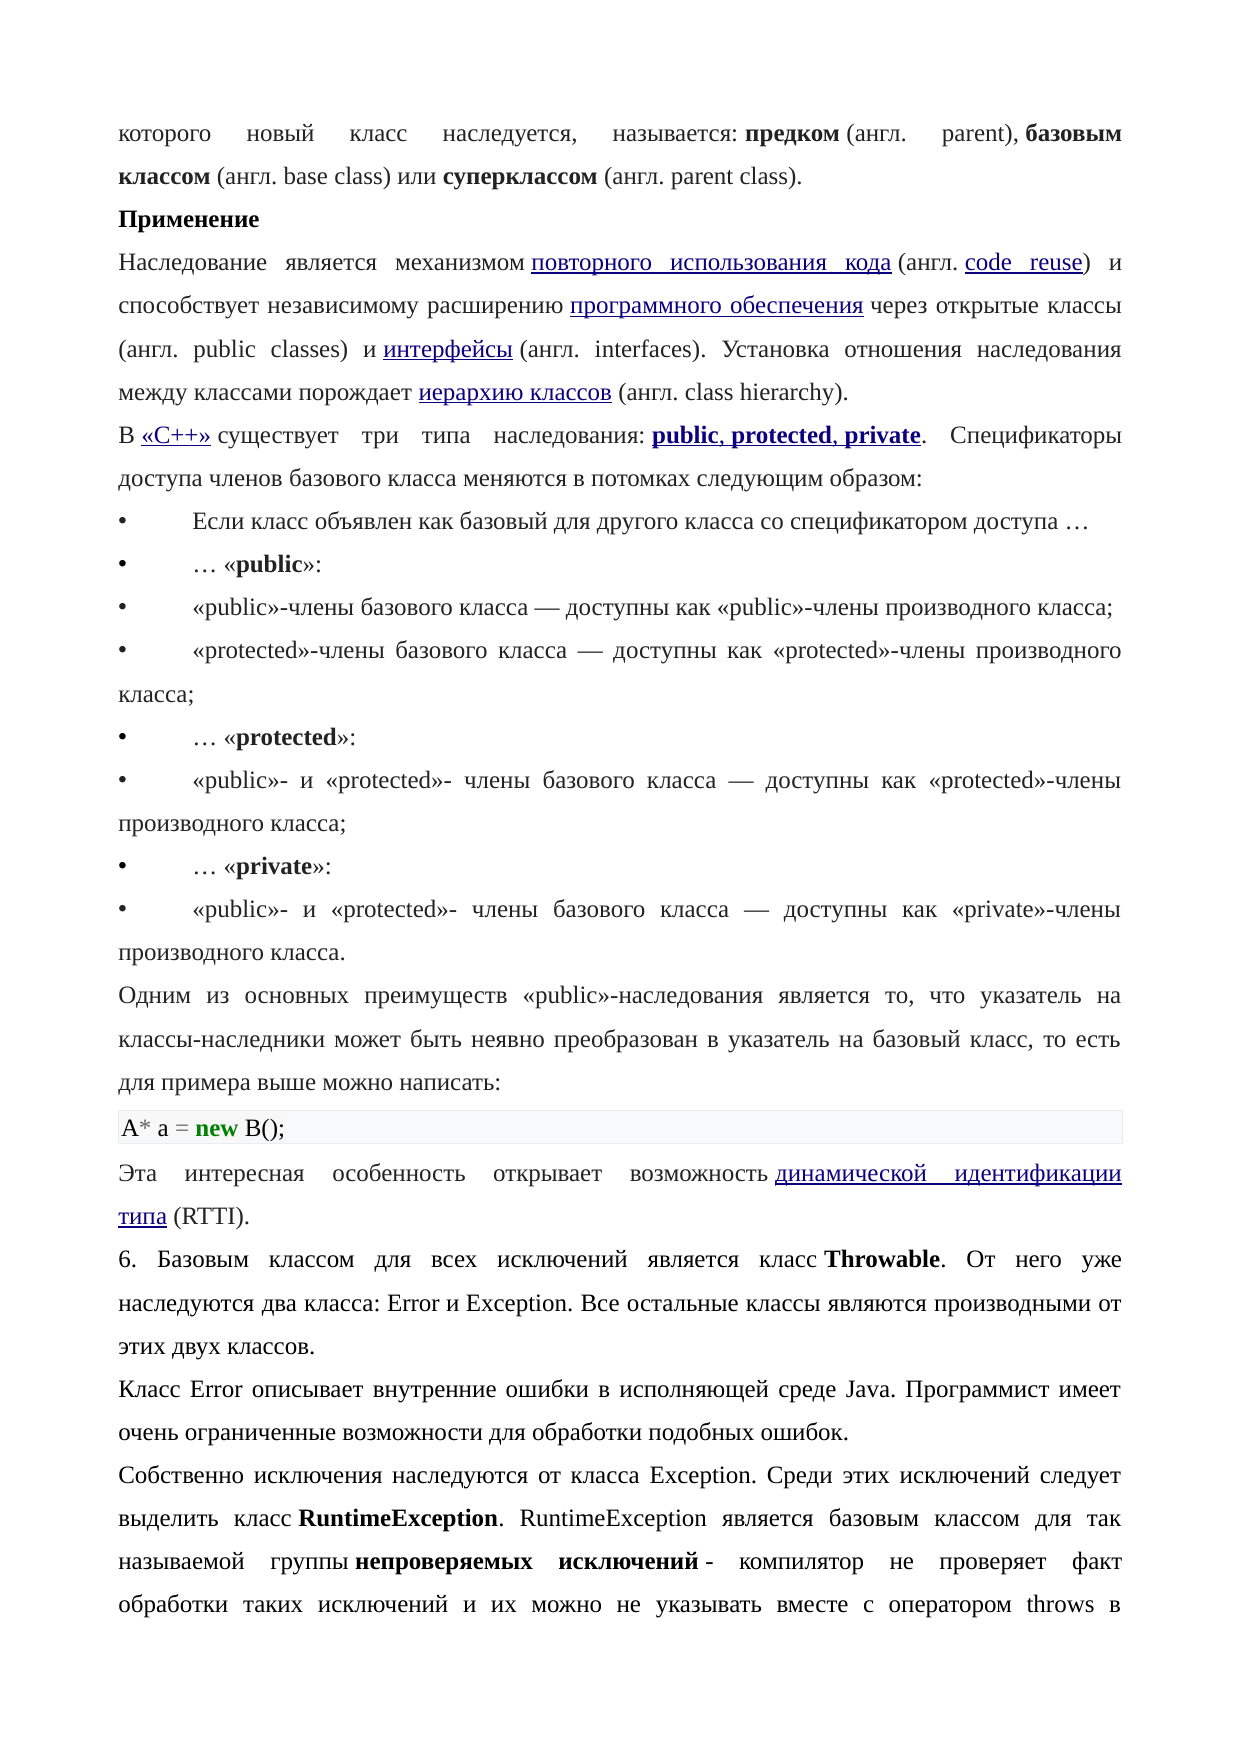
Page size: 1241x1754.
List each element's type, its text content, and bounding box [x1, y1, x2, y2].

list «public»-члены базового класса — доступны как «public»-члены производного класса; [118, 592, 1122, 621]
list … «public»: [118, 549, 1122, 578]
text В «C++» существует три типа наследования: public, protected, private. Спецификаторы доступа членов базового класса меняются в потомках следующим образом: [118, 420, 1122, 492]
text Эта интересная особенность открывает возможность динамической идентификации типа (RTTI). [118, 1158, 1122, 1230]
text которого новый класс наследуется, называется: предком (англ. parent), базовым классом (англ. base class) или суперклассом (англ. parent class). [118, 118, 1122, 190]
text Собственно исключения наследуются от класса Exception. Среди этих исключений следует выделить класс RuntimeException. RuntimeException является базовым классом для так называемой группы непроверяемых исключений - компилятор не проверяет факт обработки таких исключений и их можно не указывать вместе с оператором throws в [118, 1460, 1122, 1618]
list «protected»-члены базового класса — доступны как «protected»-члены производного класса; [118, 636, 1122, 707]
list … «protected»: [118, 722, 1122, 751]
text Одним из основных преимуществ «public»-наследования является то, что указатель на классы-наследники может быть неявно преобразован в указатель на базовый класс, то есть для примера выше можно написать: [118, 981, 1122, 1096]
text Класс Error описывает внутренние ошибки в исполняющей среде Java. Программист имеет очень ограниченные возможности для обработки подобных ошибок. [118, 1374, 1122, 1446]
list «public»- и «protected»- члены базового класса — доступны как «private»-члены производного класса. [118, 894, 1122, 966]
list «public»- и «protected»- члены базового класса — доступны как «protected»-члены производного класса; [118, 765, 1122, 837]
list … «private»: [118, 851, 1122, 880]
list Если класс объявлен как базовый для другого класса со спецификатором доступа … [118, 506, 1122, 535]
text Наследование является механизмом повторного использования кода (англ. code reuse) и способствует независимому расширению программного обеспечения через открытые классы (англ. public classes) и интерфейсы (англ. interfaces). Установка отношения наследования между классами порождает иерархию классов (англ. class hierarchy). [118, 247, 1122, 406]
subtitle Применение [118, 204, 1122, 233]
text A* a = new B(); [119, 1111, 1122, 1143]
text 6. Базовым классом для всех исключений является класс Throwable. От него уже наследуются два класса: Error и Exception. Все остальные классы являются производными от этих двух классов. [118, 1244, 1122, 1359]
